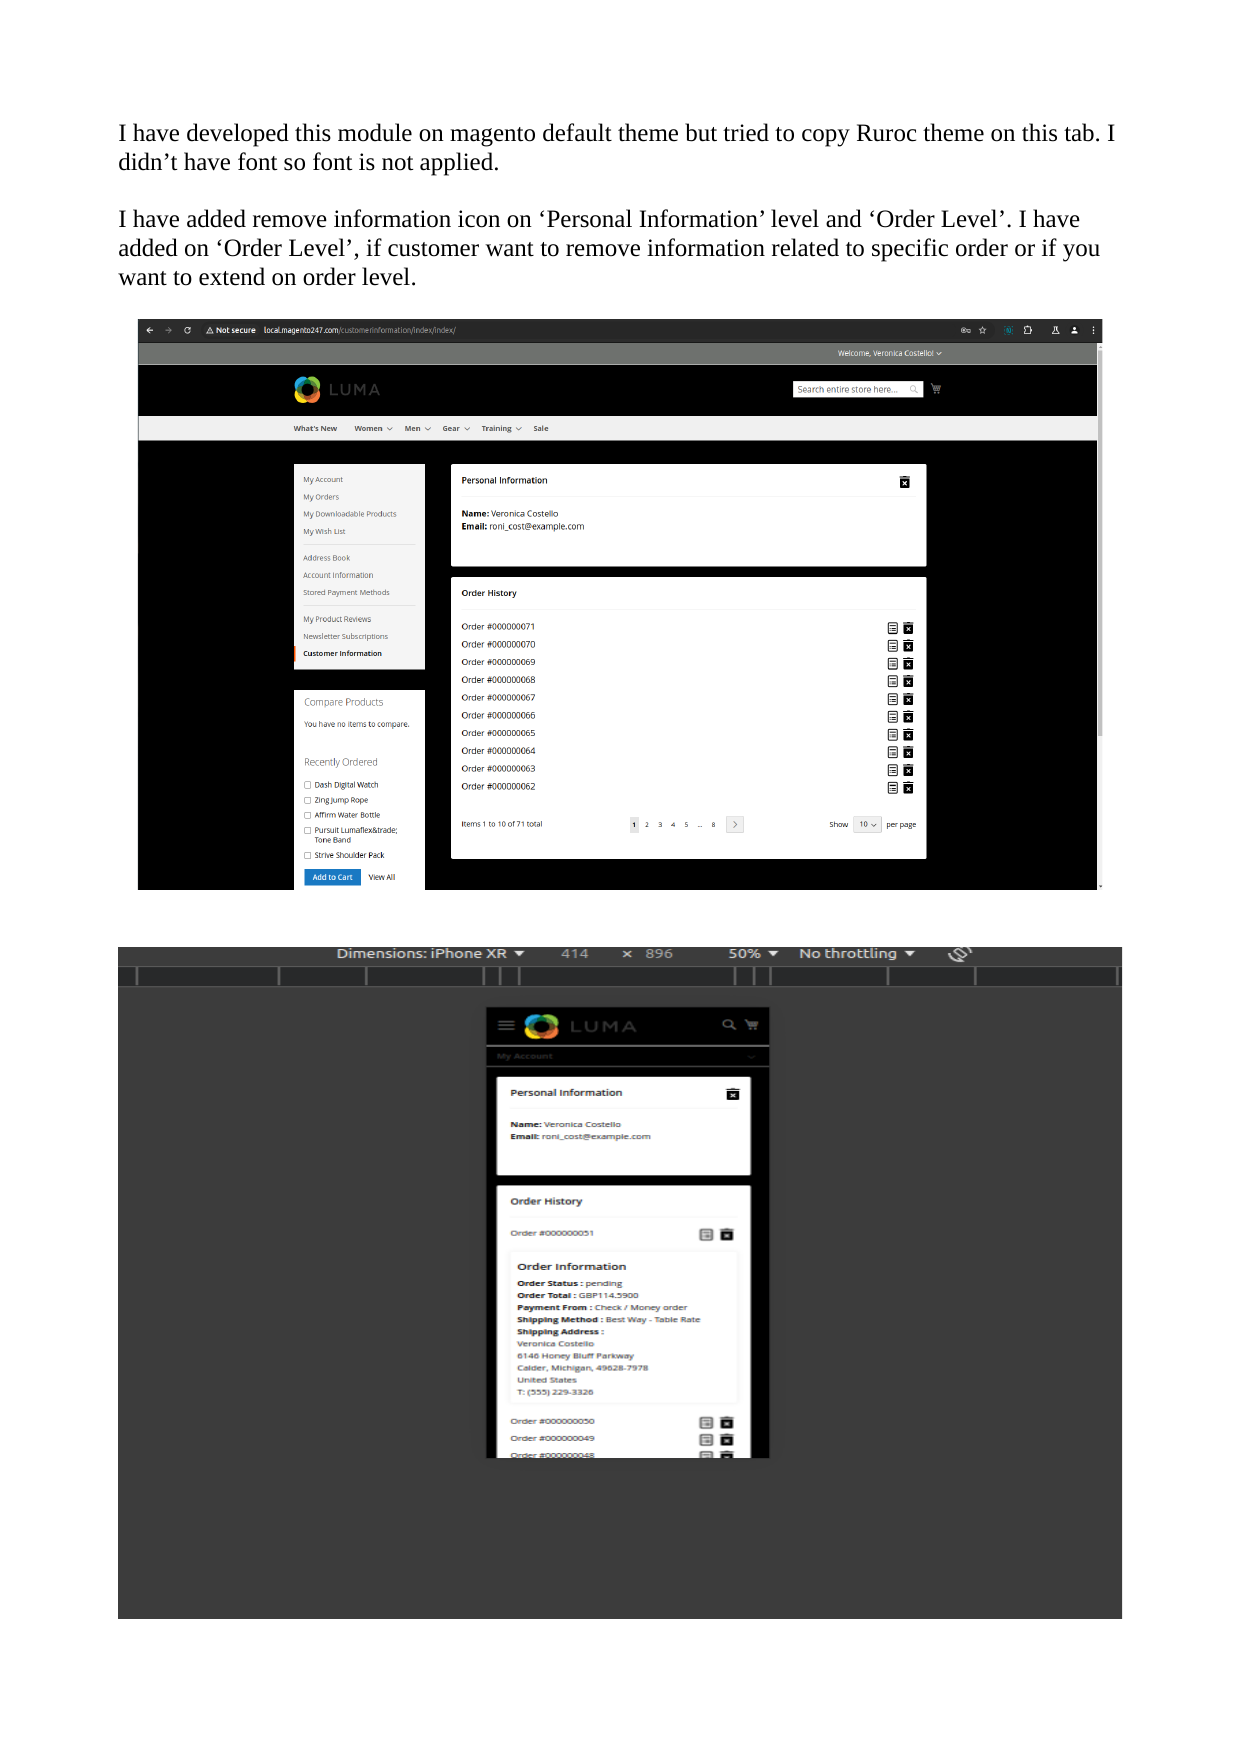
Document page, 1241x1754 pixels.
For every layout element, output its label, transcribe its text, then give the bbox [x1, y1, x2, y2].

picture [118, 947, 1123, 1619]
text I have developed this module on magento default theme but tried to copy Ruroc theme on this tab. I didn’t have font so font is not applied. [118, 118, 1122, 176]
text I have added remove information icon on ‘Personal Information’ level and ‘Order Level’. I have added on ‘Order Level’, if customer want to remove information related to specific order or if you want to extend on order level. [118, 204, 1122, 291]
picture [137, 319, 1103, 890]
